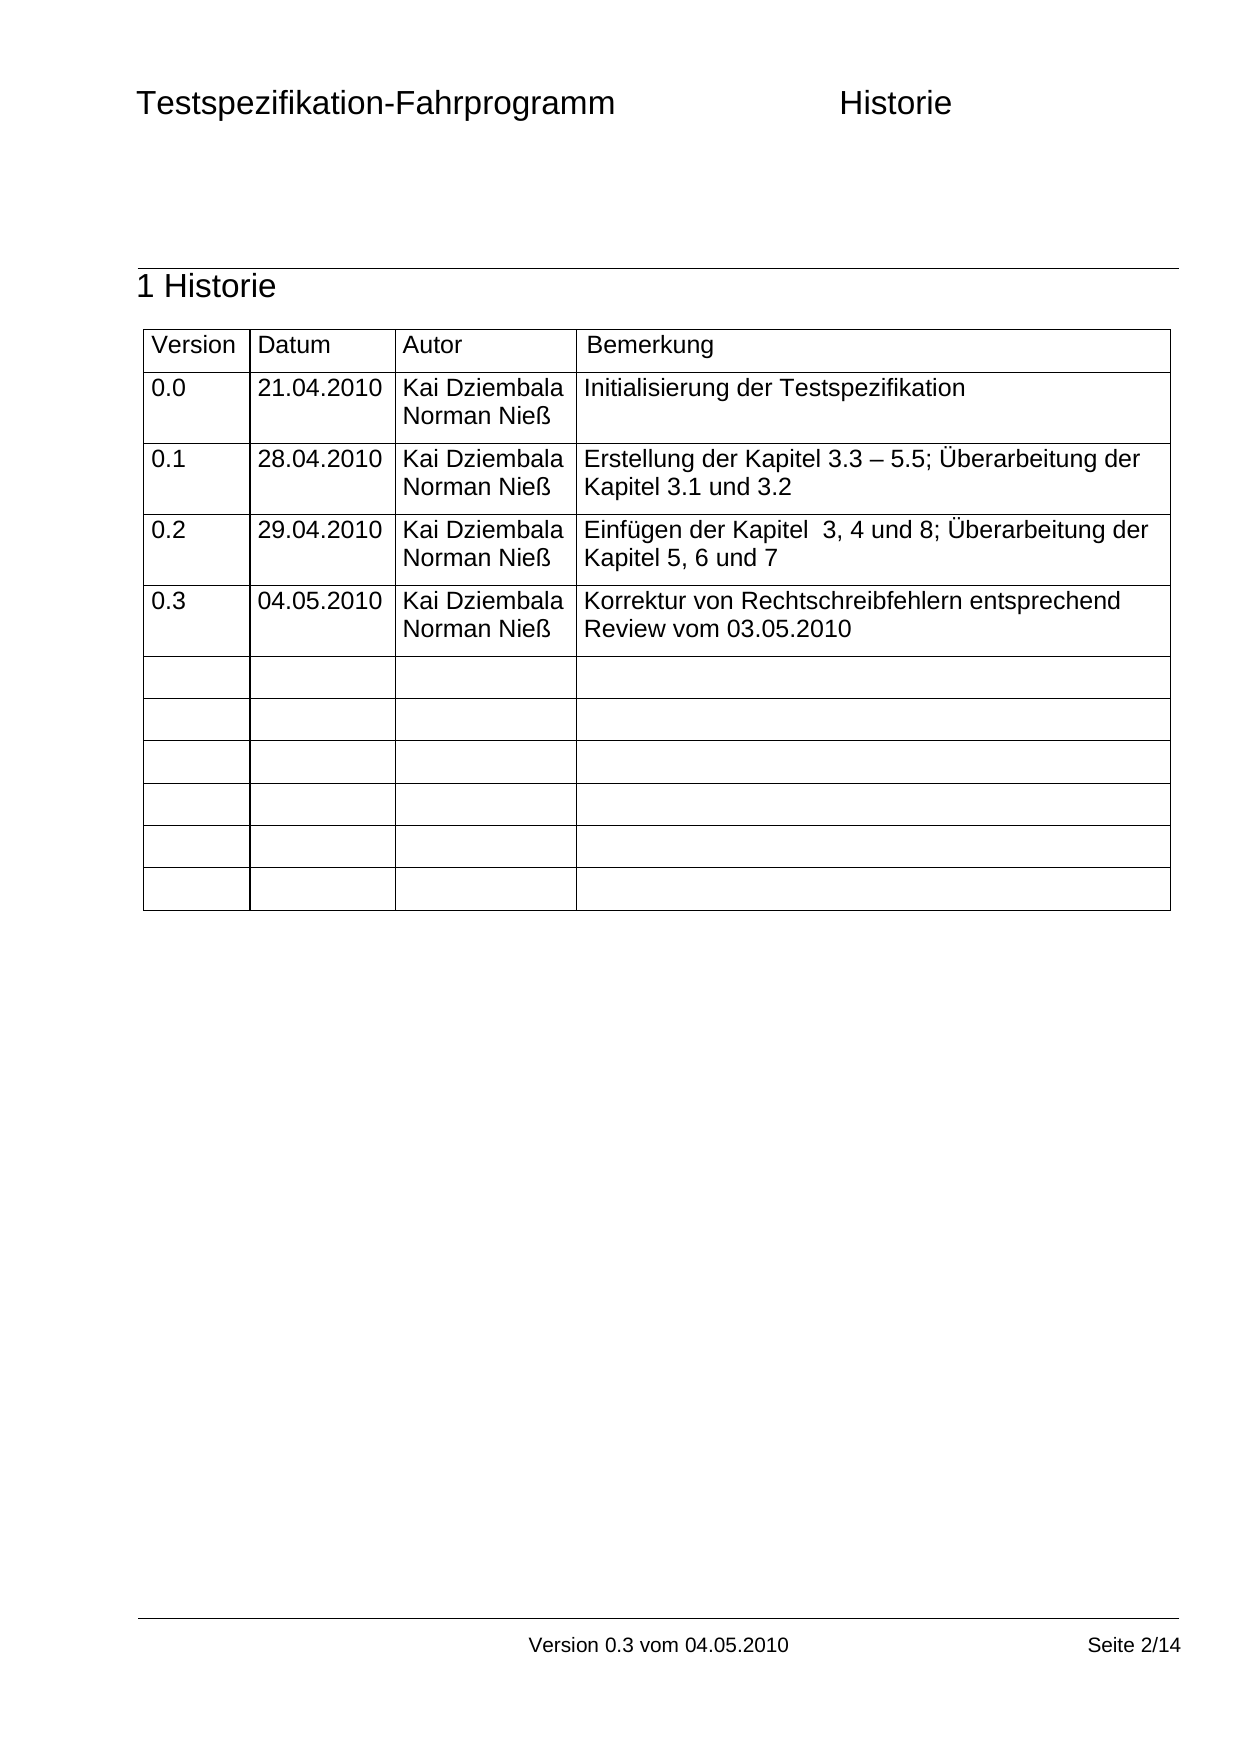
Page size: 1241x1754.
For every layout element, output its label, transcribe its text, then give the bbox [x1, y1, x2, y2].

table_cell [144, 657, 249, 698]
table_cell [144, 784, 249, 825]
table_cell Kai Dziembala Norman Nieß [396, 373, 576, 443]
table_header Bemerkung [577, 330, 1170, 372]
table_header Version [144, 330, 249, 372]
table_cell 0.3 [144, 586, 249, 656]
table_cell Einfügen der Kapitel 3, 4 und 8; Überarbeitung der Kapitel 5, 6 und 7 [577, 515, 1170, 585]
table_cell [251, 699, 395, 740]
table_cell [251, 868, 395, 909]
table_header Datum [251, 330, 395, 372]
table_cell [144, 826, 249, 867]
subtitle Historie [136, 289, 1181, 304]
table_cell [577, 826, 1170, 867]
table_cell [251, 741, 395, 783]
table_cell [577, 699, 1170, 740]
table_cell [396, 784, 576, 825]
table_cell [251, 826, 395, 867]
table_cell [396, 826, 576, 867]
table_cell Kai Dziembala Norman Nieß [396, 444, 576, 514]
table_cell Erstellung der Kapitel 3.3 – 5.5; Überarbeitung der Kapitel 3.1 und 3.2 [577, 444, 1170, 514]
table_cell [396, 657, 576, 698]
table_cell [251, 784, 395, 825]
table_cell [577, 784, 1170, 825]
table_cell 29.04.2010 [251, 515, 395, 585]
table_header Autor [396, 330, 576, 372]
table_cell [577, 868, 1170, 909]
table_cell 28.04.2010 [251, 444, 395, 514]
table_cell [144, 868, 249, 909]
table_cell Kai Dziembala Norman Nieß [396, 515, 576, 585]
table_cell [251, 657, 395, 698]
table_cell [577, 657, 1170, 698]
table_cell Korrektur von Rechtschreibfehlern entsprechend Review vom 03.05.2010 [577, 586, 1170, 656]
table_cell 0.0 [144, 373, 249, 443]
table_cell 0.2 [144, 515, 249, 585]
table_cell [396, 699, 576, 740]
table_cell [577, 741, 1170, 783]
table_cell Kai Dziembala Norman Nieß [396, 586, 576, 656]
table_cell [396, 741, 576, 783]
table_cell 04.05.2010 [251, 586, 395, 656]
table_cell [144, 741, 249, 783]
table_cell [396, 868, 576, 909]
table_cell [144, 699, 249, 740]
table_cell Initialisierung der Testspezifikation [577, 373, 1170, 443]
table_cell 21.04.2010 [251, 373, 395, 443]
table_cell 0.1 [144, 444, 249, 514]
